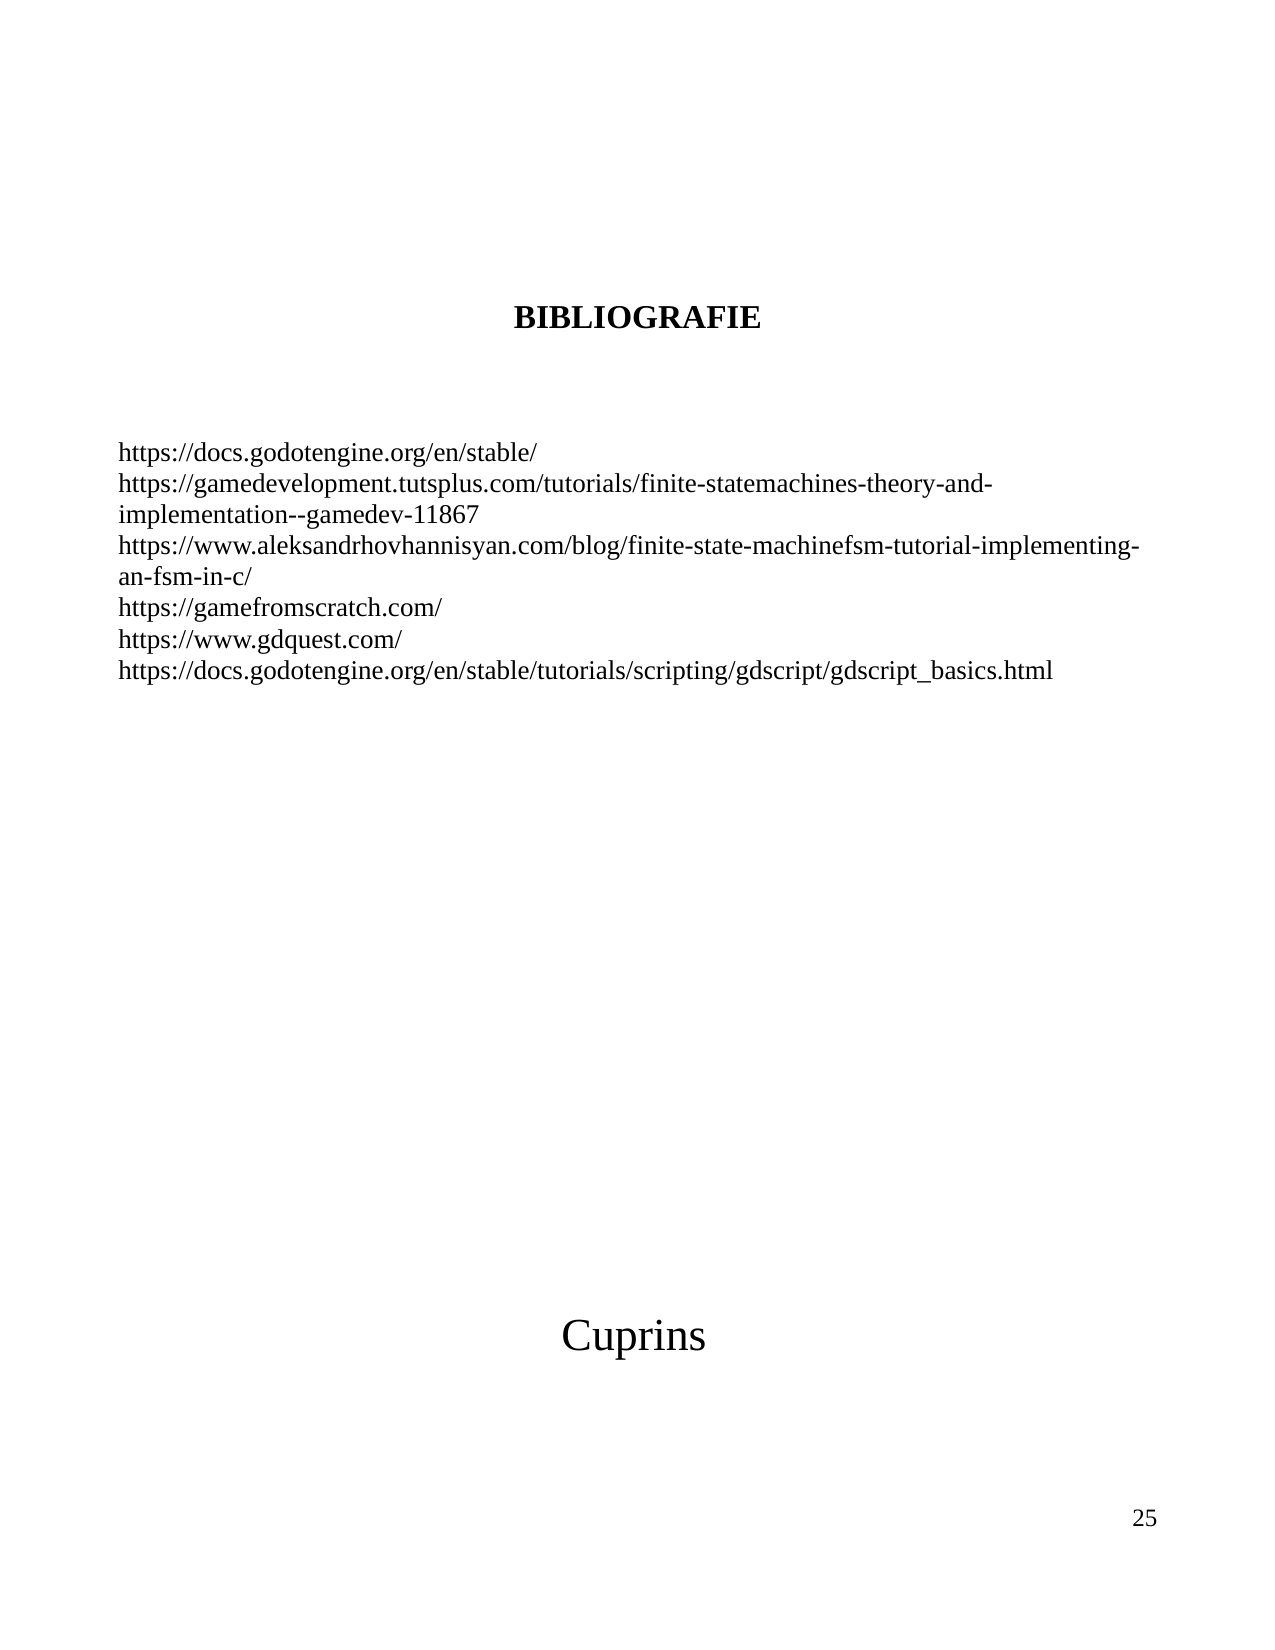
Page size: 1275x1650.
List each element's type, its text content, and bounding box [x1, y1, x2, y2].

text BIBLIOGRAFIE [118, 297, 1157, 335]
text https://docs.godotengine.org/en/stable/ [118, 436, 1157, 467]
text https://www.aleksandrhovhannisyan.com/blog/finite-state-machinefsm-tutorial-implementing-an-fsm-in-c/ [118, 529, 1157, 592]
text https://www.gdquest.com/ [118, 623, 1157, 654]
text https://docs.godotengine.org/en/stable/tutorials/scripting/gdscript/gdscript_basics.html [118, 654, 1157, 685]
text https://gamedevelopment.tutsplus.com/tutorials/finite-statemachines-theory-and-implementation--gamedev-11867 [118, 467, 1157, 529]
text Cuprins [118, 1308, 1157, 1361]
text https://gamefromscratch.com/ [118, 592, 1157, 623]
